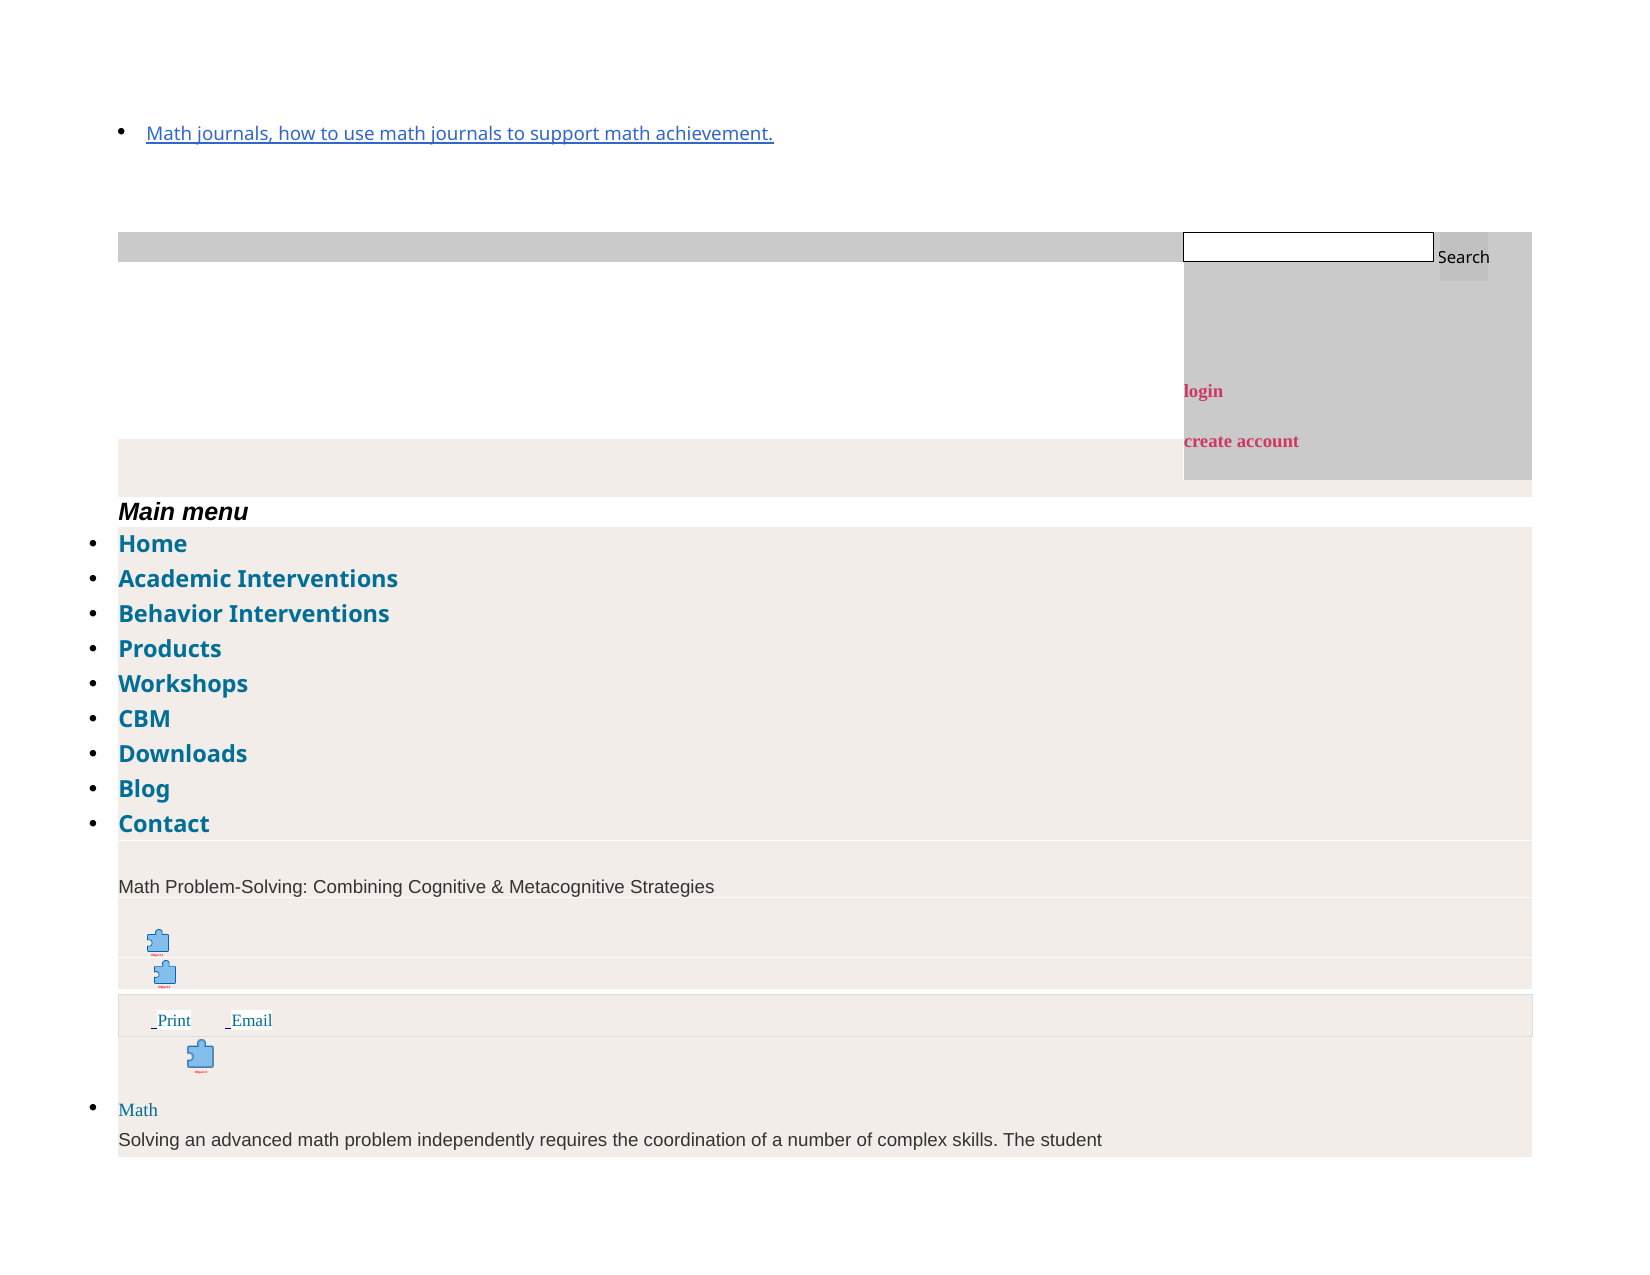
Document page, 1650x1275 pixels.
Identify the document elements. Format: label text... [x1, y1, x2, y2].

text Print Email [119, 995, 1532, 1036]
list Academic Interventions [118, 562, 1532, 594]
list CBM [118, 702, 1532, 734]
subtitle Main menu [118, 497, 1532, 525]
list Contact [118, 808, 1532, 840]
list Downloads [118, 737, 1532, 769]
text create account [1183, 430, 1532, 452]
list Products [118, 632, 1532, 664]
text login [1183, 380, 1532, 401]
subtitle Math Problem-Solving: Combining Cognitive & Metacognitive Strategies [118, 841, 1532, 897]
list Home [118, 527, 1532, 559]
list Blog [118, 773, 1532, 804]
list Math [118, 1094, 1532, 1122]
text Solving an advanced math problem independently requires the coordination of a number of complex skills. The student [118, 1122, 1532, 1151]
list Workshops [118, 667, 1532, 699]
list Math journals, how to use math journals to support math achievement. [146, 118, 974, 146]
list Behavior Interventions [118, 597, 1532, 629]
